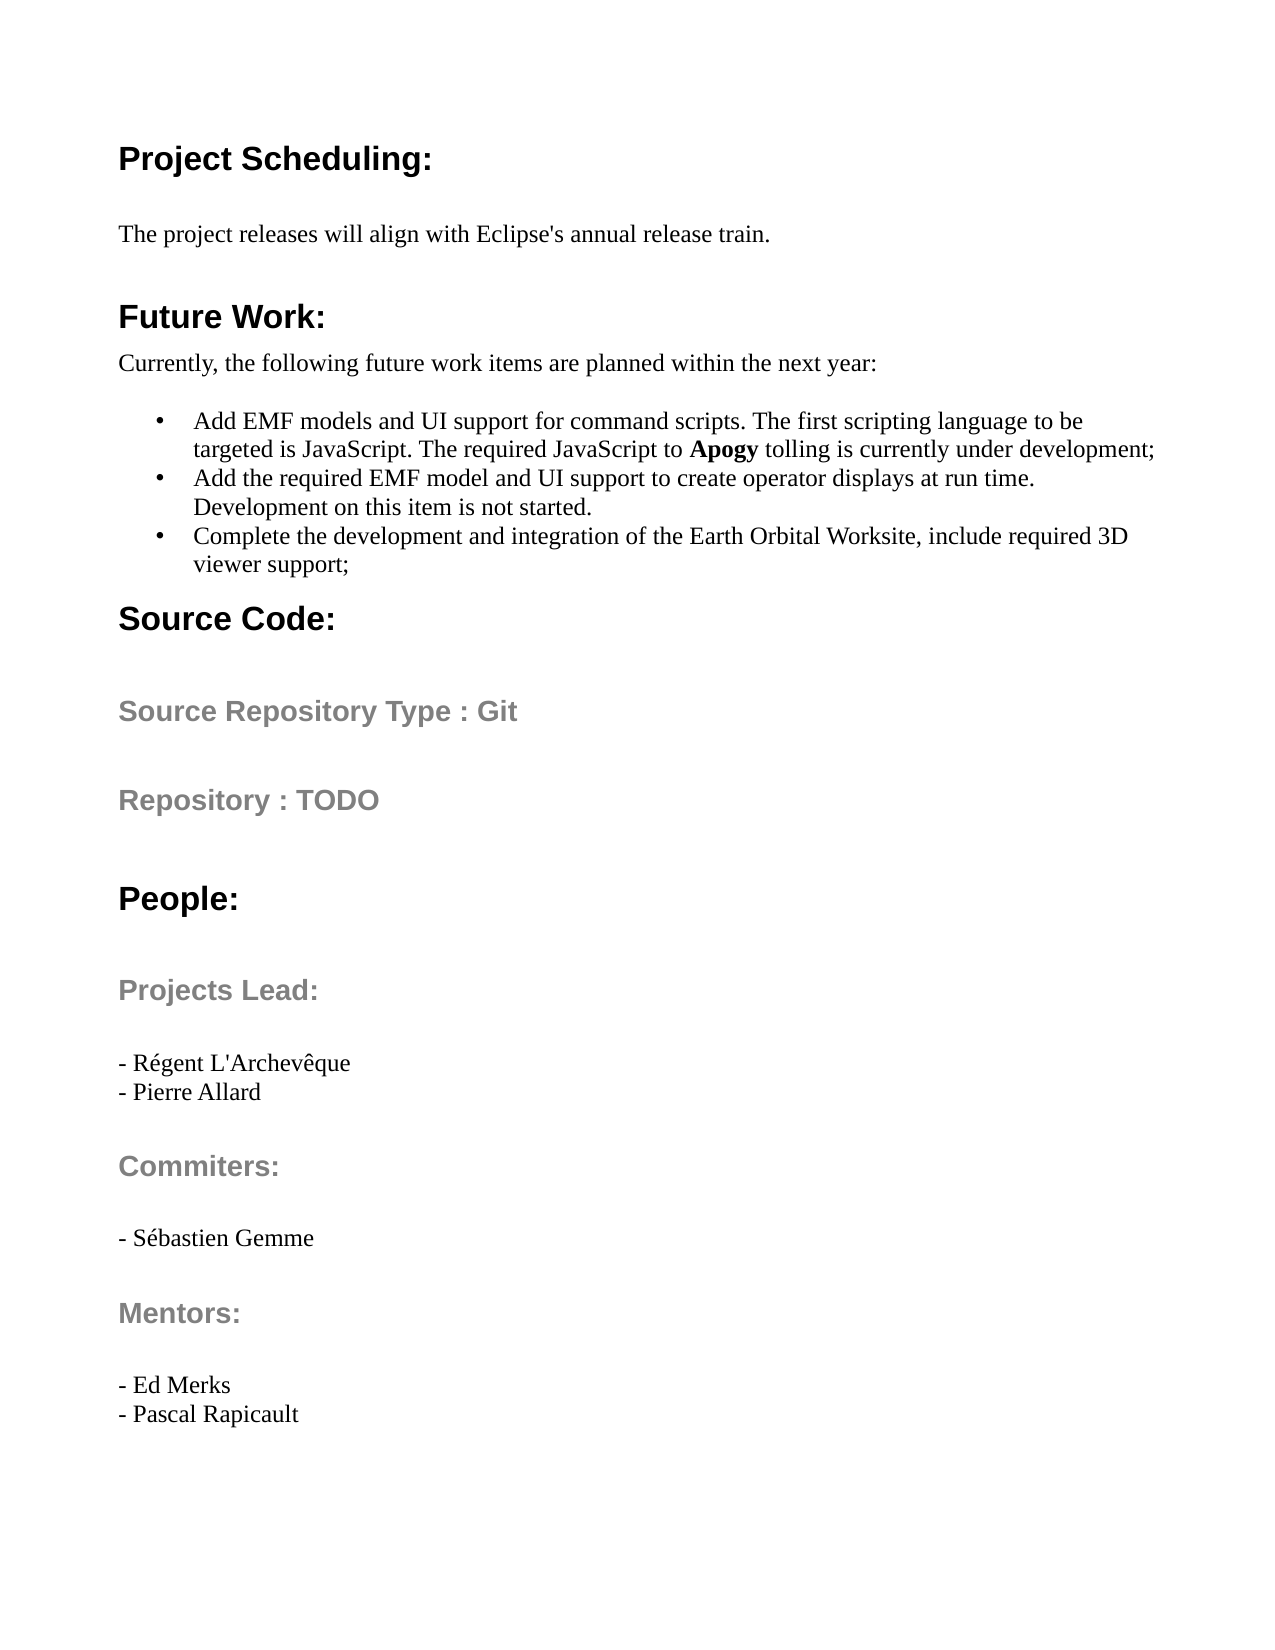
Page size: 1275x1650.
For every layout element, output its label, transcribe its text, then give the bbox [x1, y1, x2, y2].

subtitle Repository : TODO [118, 783, 1157, 817]
subtitle Mentors: [118, 1296, 1157, 1329]
subtitle Commiters: [118, 1149, 1157, 1182]
subtitle Source Repository Type : Git [118, 694, 1157, 727]
list Complete the development and integration of the Earth Orbital Worksite, include required 3D viewer support; [156, 521, 1157, 578]
subtitle Source Code: [118, 599, 1157, 638]
subtitle People: [118, 879, 1157, 917]
text - Pierre Allard [118, 1077, 1157, 1105]
text - Régent L'Archevêque [118, 1048, 1157, 1077]
text - Sébastien Gemme [118, 1223, 1157, 1252]
text - Ed Merks [118, 1370, 1157, 1399]
list Add the required EMF model and UI support to create operator displays at run time. Development on this item is not started. [156, 463, 1157, 521]
subtitle Projects Lead: [118, 973, 1157, 1007]
subtitle Project Scheduling: [118, 139, 1157, 178]
text - Pascal Rapicault [118, 1399, 1157, 1428]
text Currently, the following future work items are planned within the next year: [118, 348, 1157, 377]
subtitle Future Work: [118, 297, 1157, 336]
list Add EMF models and UI support for command scripts. The first scripting language to be targeted is JavaScript. The required JavaScript to Apogy tolling is currently under development; [156, 406, 1157, 463]
text The project releases will align with Eclipse's annual release train. [118, 219, 1157, 248]
